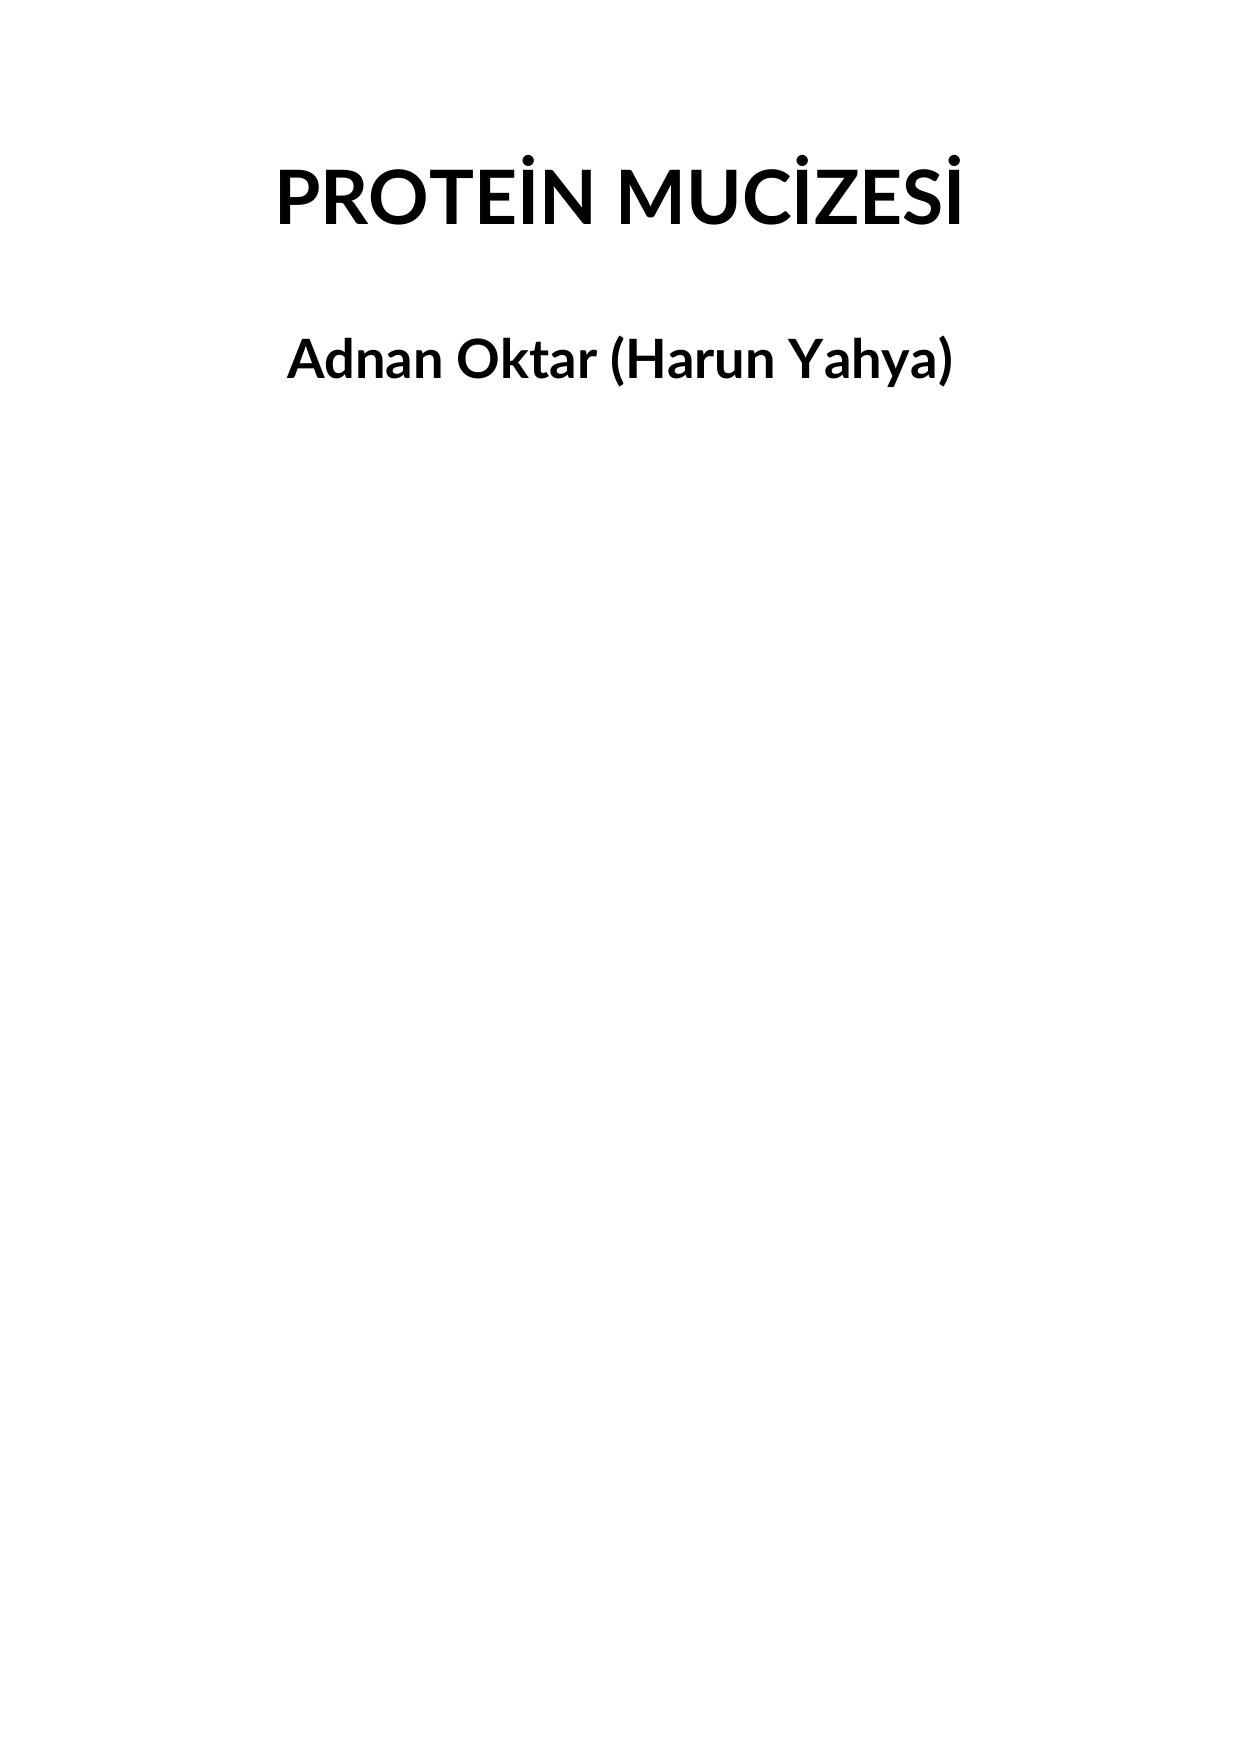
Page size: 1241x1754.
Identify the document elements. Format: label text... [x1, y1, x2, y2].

text Adnan Oktar (Harun Yahya) [75, 325, 1165, 390]
subtitle PROTEİN MUCİZESİ [75, 150, 1165, 240]
